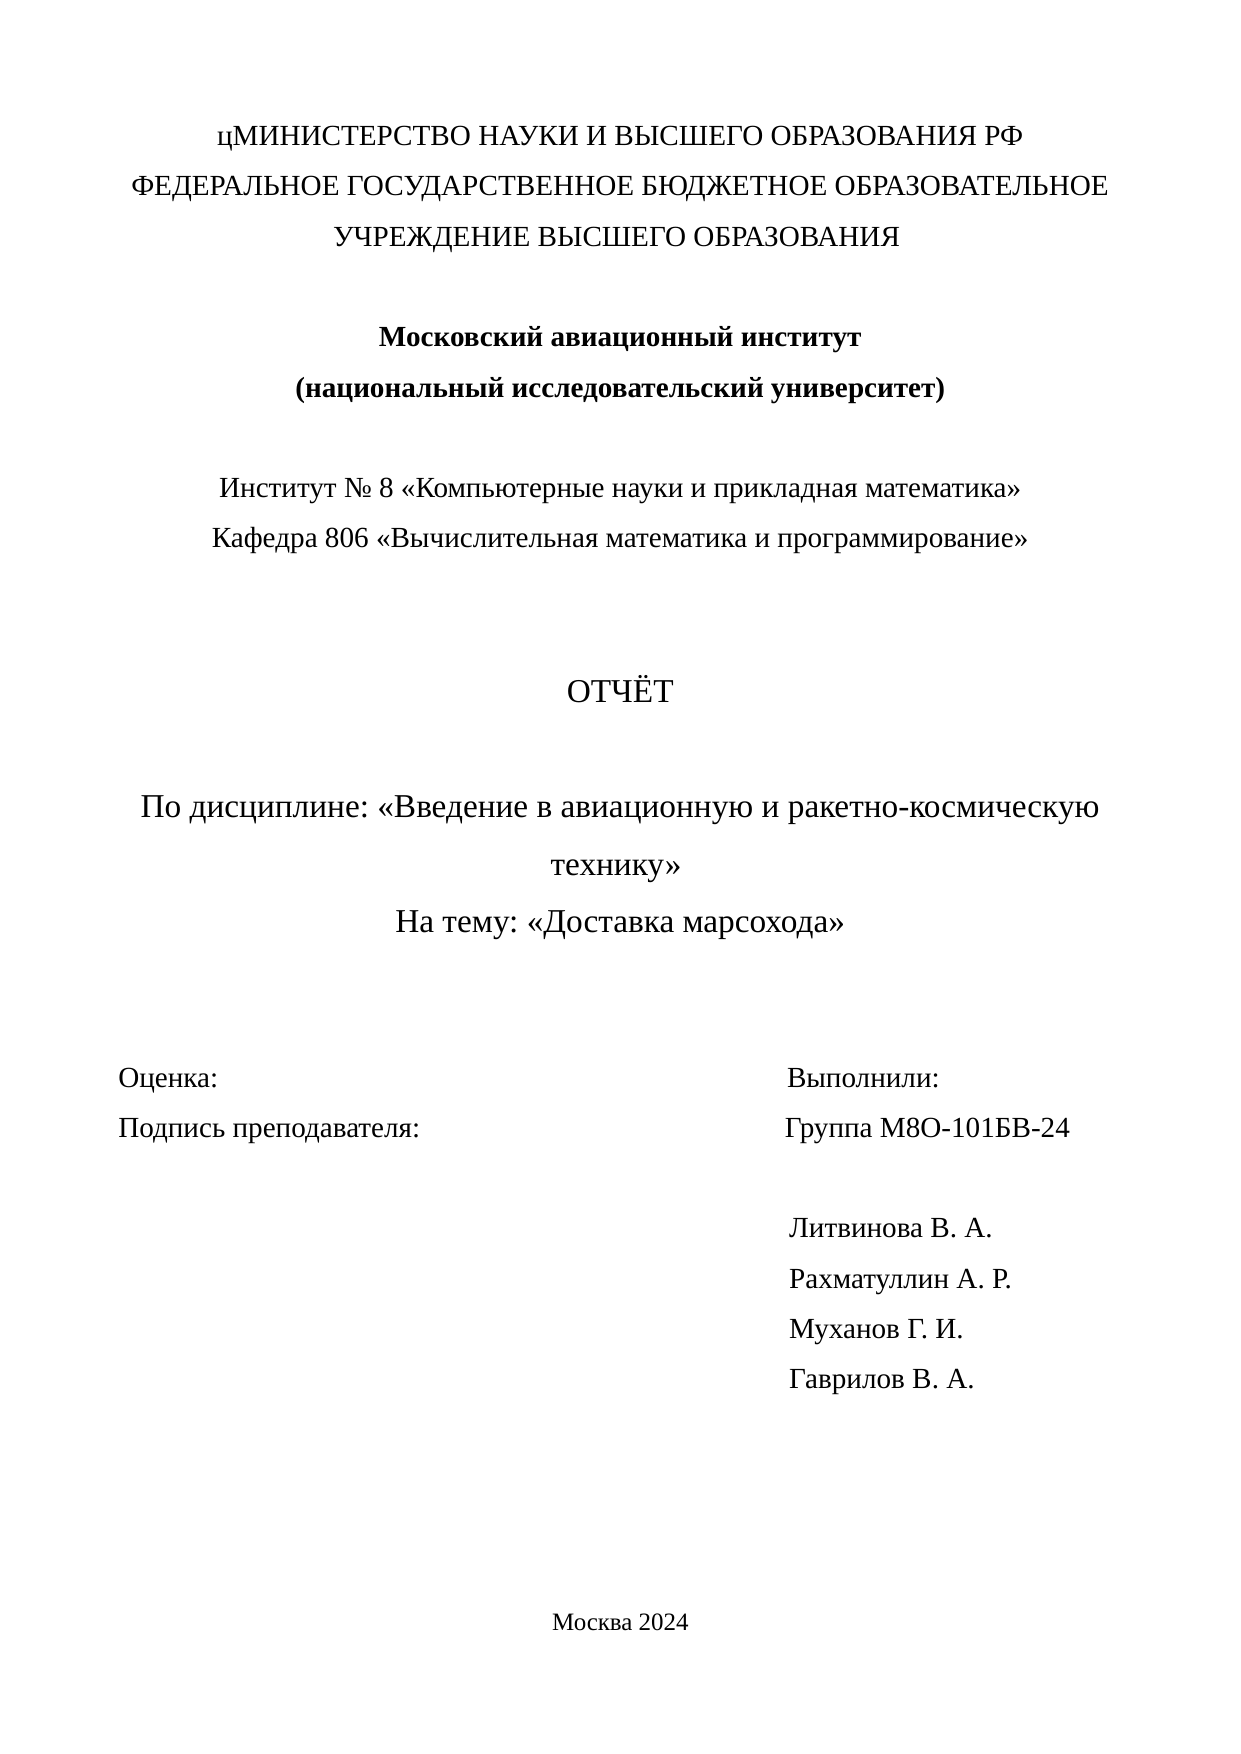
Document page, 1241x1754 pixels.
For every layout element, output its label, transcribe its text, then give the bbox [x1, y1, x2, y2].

text Литвинова В. А. [118, 1211, 1122, 1244]
text Рахматуллин А. Р. [118, 1261, 1122, 1294]
text Институт № 8 «Компьютерные науки и прикладная математика» [118, 470, 1122, 504]
text Подпись преподавателя: Группа М8О-101БВ-24 [118, 1110, 1122, 1143]
text Муханов Г. И. [118, 1311, 1122, 1345]
text Кафедра 806 «Вычислительная математика и программирование» [118, 521, 1122, 554]
text (национальный исследовательский университет) [118, 370, 1122, 403]
text ФЕДЕРАЛЬНОЕ ГОСУДАРСТВЕННОЕ БЮДЖЕТНОЕ ОБРАЗОВАТЕЛЬНОЕ УЧРЕЖДЕНИЕ ВЫСШЕГО ОБРАЗОВАНИЯ [118, 168, 1122, 252]
text Оценка: Выполнили: [118, 1060, 1122, 1093]
text Московский авиационный институт [118, 319, 1122, 353]
text ОТЧЁТ [118, 672, 1122, 710]
text По дисциплине: «Введение в авиационную и ракетно-космическую технику» [118, 787, 1122, 882]
text цМИНИСТЕРСТВО НАУКИ И ВЫСШЕГО ОБРАЗОВАНИЯ РФ [118, 118, 1122, 152]
text Гаврилов В. А. [118, 1362, 1122, 1395]
text На тему: «Доставка марсохода» [118, 902, 1122, 940]
